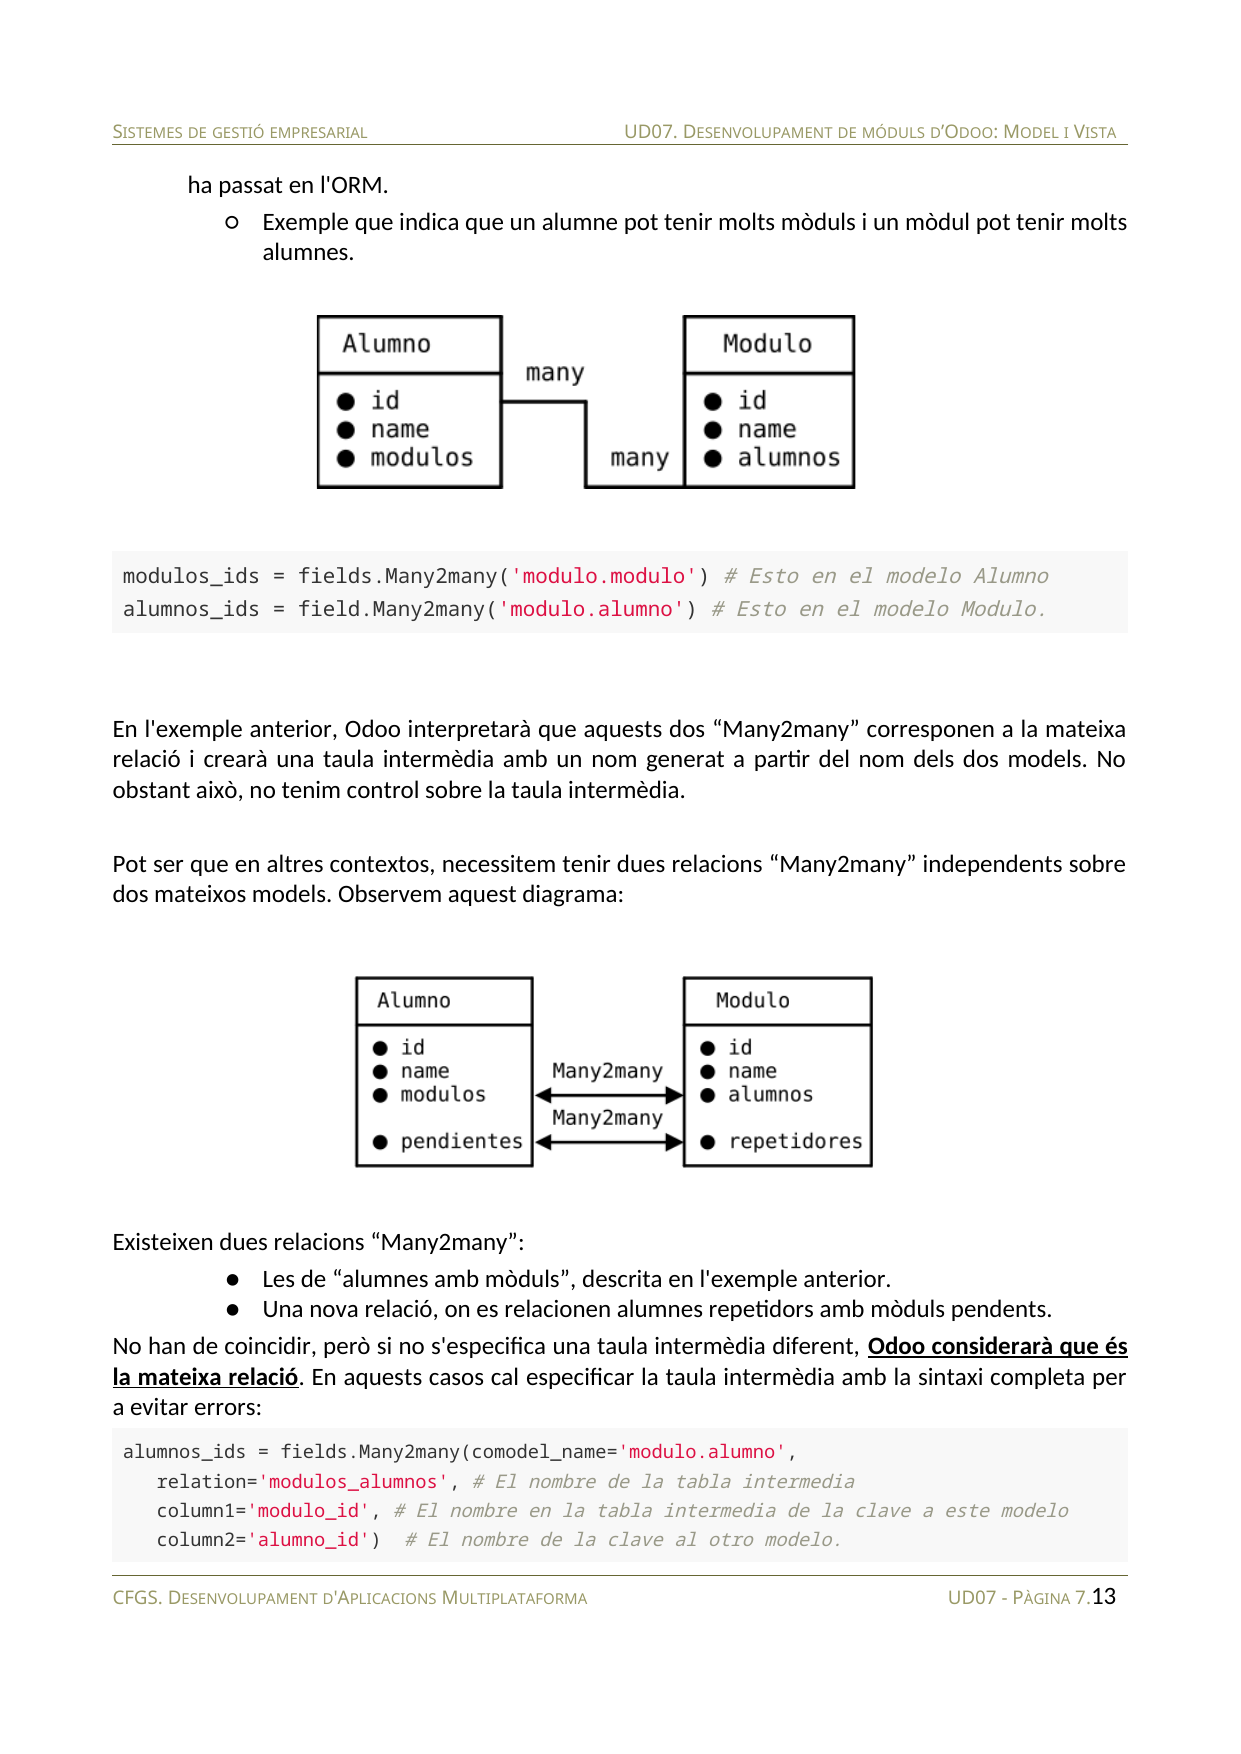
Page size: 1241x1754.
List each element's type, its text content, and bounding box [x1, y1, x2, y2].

text No han de coincidir, però si no s'especifica una taula intermèdia diferent, Odoo considerarà que és la mateixa relació. En aquests casos cal especificar la taula intermèdia amb la sintaxi completa per a evitar errors: [112, 1330, 1128, 1422]
table_header modulos_ids = fields.Many2many('modulo.modulo') # Esto en el modelo Alumno alumnos_ids = field.Many2many('modulo.alumno') # Esto en el modelo Modulo. [112, 551, 1128, 633]
table_header alumnos_ids = fields.Many2many(comodel_name='modulo.alumno', relation='modulos_alumnos', # El nombre de la tabla intermedia column1='modulo_id', # El nombre en la tabla intermedia de la clave a este modelo column2='alumno_id') # El nombre de la clave al otro modelo. [112, 1428, 1128, 1562]
list ha passat en l'ORM. [150, 169, 1128, 199]
picture [351, 943, 889, 1201]
picture [316, 315, 856, 489]
text Pot ser que en altres contextos, necessitem tenir dues relacions “Many2many” independents sobre dos mateixos models. Observem aquest diagrama: [112, 848, 1128, 909]
list Una nova relació, on es relacionen alumnes repetidors amb mòduls pendents. [225, 1293, 1128, 1324]
text En l'exemple anterior, Odoo interpretarà que aquests dos “Many2many” corresponen a la mateixa relació i crearà una taula intermèdia amb un nom generat a partir del nom dels dos models. No obstant això, no tenim control sobre la taula intermèdia. [112, 713, 1128, 804]
list Les de “alumnes amb mòduls”, descrita en l'exemple anterior. [225, 1263, 1128, 1293]
text Existeixen dues relacions “Many2many”: [112, 915, 1128, 1256]
list Exemple que indica que un alumne pot tenir molts mòduls i un mòdul pot tenir molts alumnes. [225, 206, 1128, 267]
